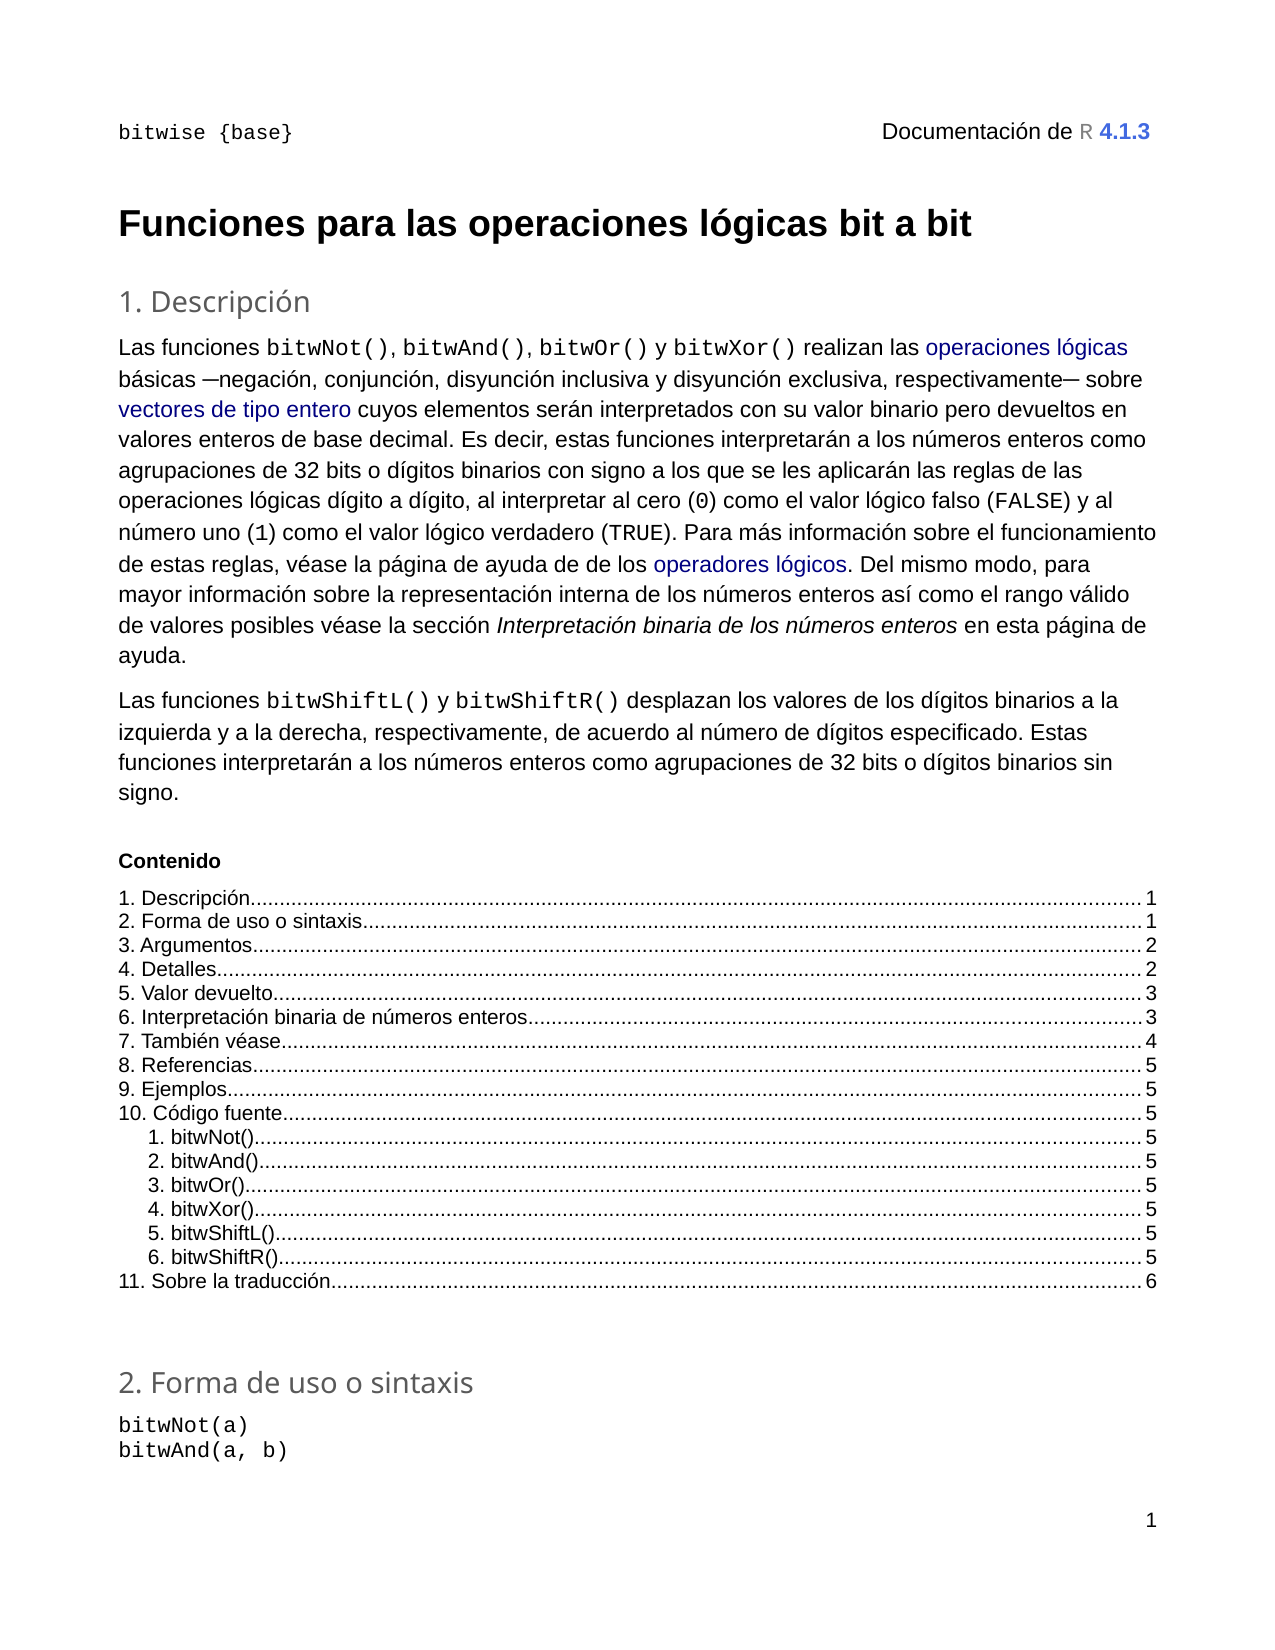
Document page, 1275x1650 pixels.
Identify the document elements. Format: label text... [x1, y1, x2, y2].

text bitwAnd(a, b) [118, 1439, 1157, 1464]
text 10. Código fuente 5 [118, 1101, 1157, 1125]
text bitwNot(a) [118, 1415, 1157, 1439]
text 5. Valor devuelto 3 [118, 981, 1157, 1005]
text 7. También véase 4 [118, 1029, 1157, 1053]
text 4. bitwXor() 5 [148, 1197, 1157, 1221]
subtitle 1. Descripción [118, 282, 1157, 321]
text Las funciones bitwNot(), bitwAnd(), bitwOr() y bitwXor() realizan las operaciones lógicas básicas ─negación, conjunción, disyunción inclusiva y disyunción exclusiva, respectivamente─ sobre vectores de tipo entero cuyos elementos serán interpretados con su valor binario pero devueltos en valores enteros de base decimal. Es decir, estas funciones interpretarán a los números enteros como agrupaciones de 32 bits o dígitos binarios con signo a los que se les aplicarán las reglas de las operaciones lógicas dígito a dígito, al interpretar al cero (0) como el valor lógico falso (FALSE) y al número uno (1) como el valor lógico verdadero (TRUE). Para más información sobre el funcionamiento de estas reglas, véase la página de ayuda de de los operadores lógicos. Del mismo modo, para mayor información sobre la representación interna de los números enteros así como el rango válido de valores posibles véase la sección Interpretación binaria de los números enteros en esta página de ayuda. [118, 334, 1157, 668]
text 2. bitwAnd() 5 [148, 1149, 1157, 1173]
text 3. bitwOr() 5 [148, 1173, 1157, 1197]
title Funciones para las operaciones lógicas bit a bit [118, 201, 1157, 244]
text 1. bitwNot() 5 [148, 1125, 1157, 1149]
subtitle 2. Forma de uso o sintaxis [118, 1362, 1157, 1402]
subtitle Contenido [118, 849, 1157, 873]
text 8. Referencias 5 [118, 1053, 1157, 1077]
text 6. Interpretación binaria de números enteros 3 [118, 1005, 1157, 1029]
text 9. Ejemplos 5 [118, 1077, 1157, 1101]
text 2. Forma de uso o sintaxis 1 [118, 909, 1157, 933]
text 4. Detalles 2 [118, 957, 1157, 981]
text 1. Descripción 1 [118, 885, 1157, 909]
text Las funciones bitwShiftL() y bitwShiftR() desplazan los valores de los dígitos binarios a la izquierda y a la derecha, respectivamente, de acuerdo al número de dígitos especificado. Estas funciones interpretarán a los números enteros como agrupaciones de 32 bits o dígitos binarios sin signo. [118, 687, 1157, 806]
text 11. Sobre la traducción 6 [118, 1269, 1157, 1293]
text 6. bitwShiftR() 5 [148, 1245, 1157, 1269]
text 5. bitwShiftL() 5 [148, 1221, 1157, 1245]
text 3. Argumentos 2 [118, 933, 1157, 957]
